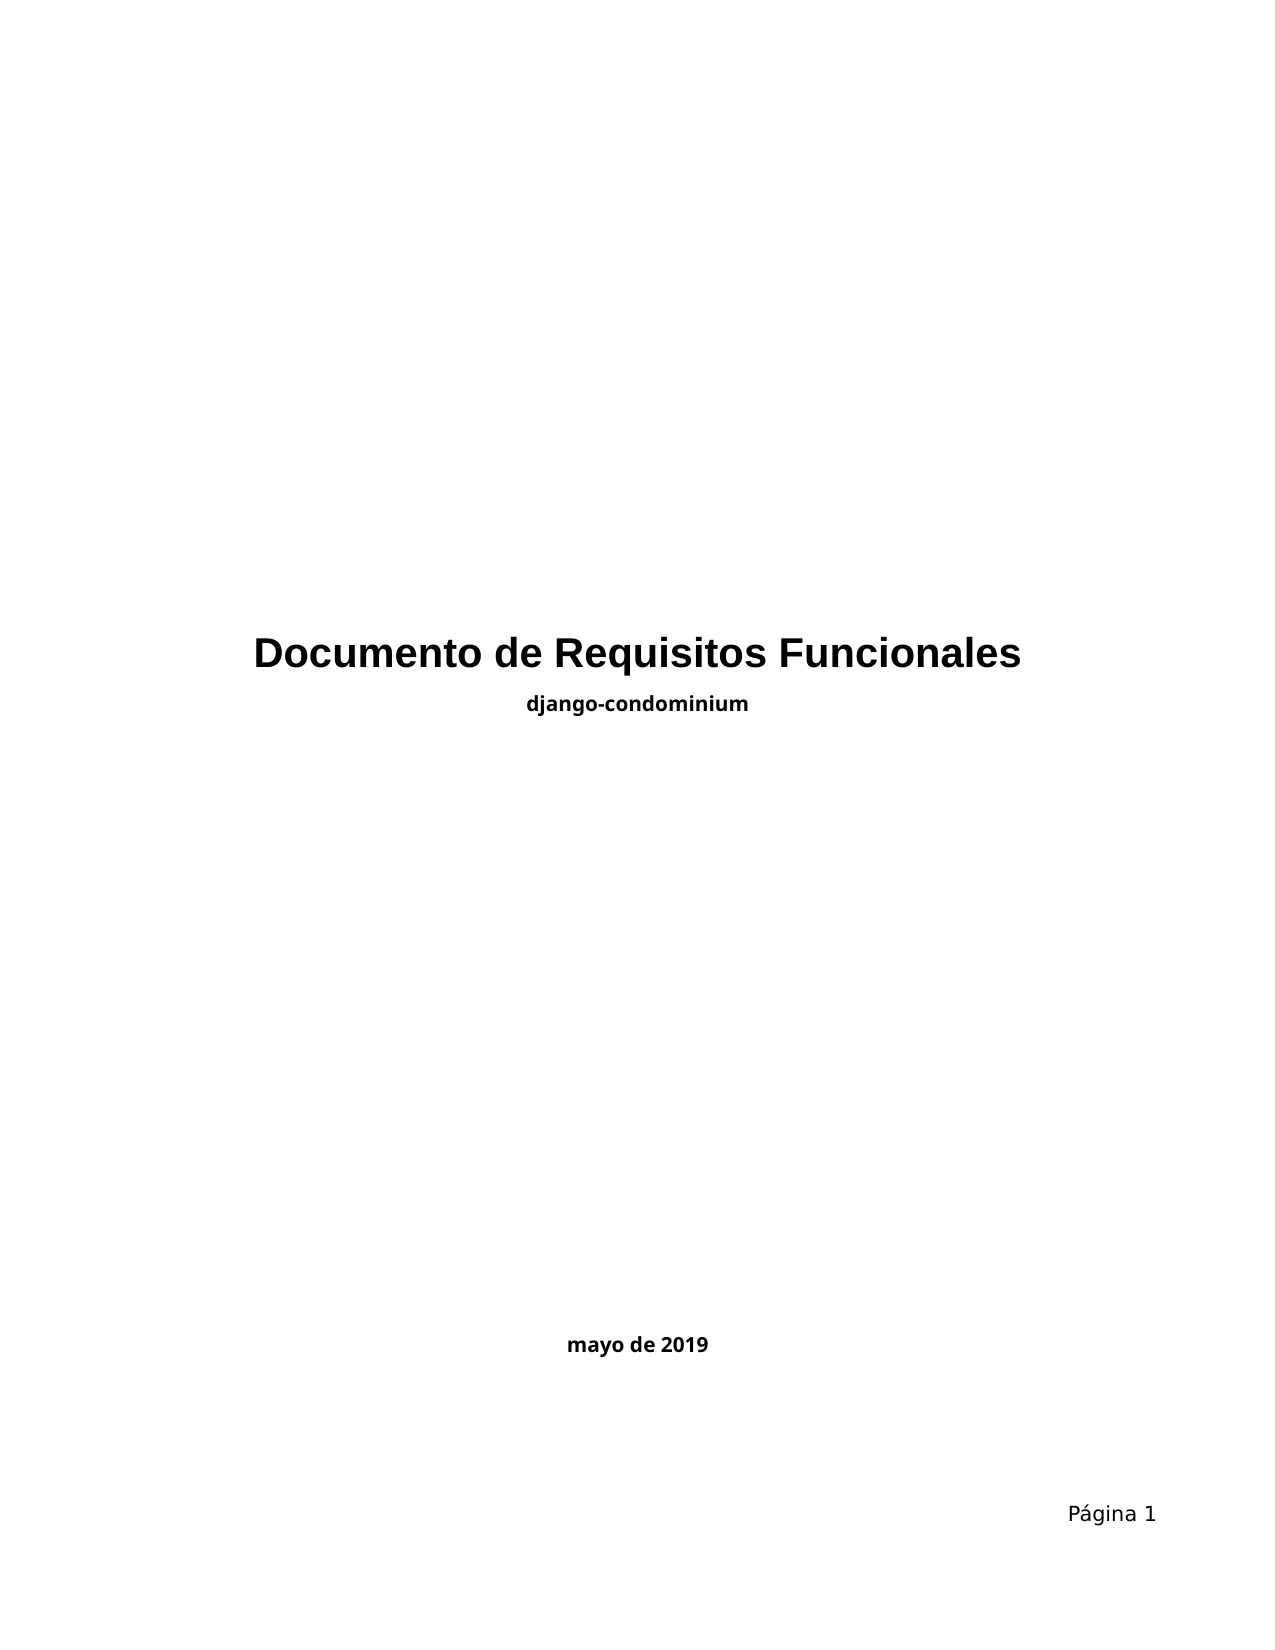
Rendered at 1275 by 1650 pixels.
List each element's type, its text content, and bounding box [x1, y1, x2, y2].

text django-condominium [118, 689, 1157, 717]
text mayo de 2019 [118, 1330, 1157, 1358]
title Documento de Requisitos Funcionales [118, 628, 1157, 676]
